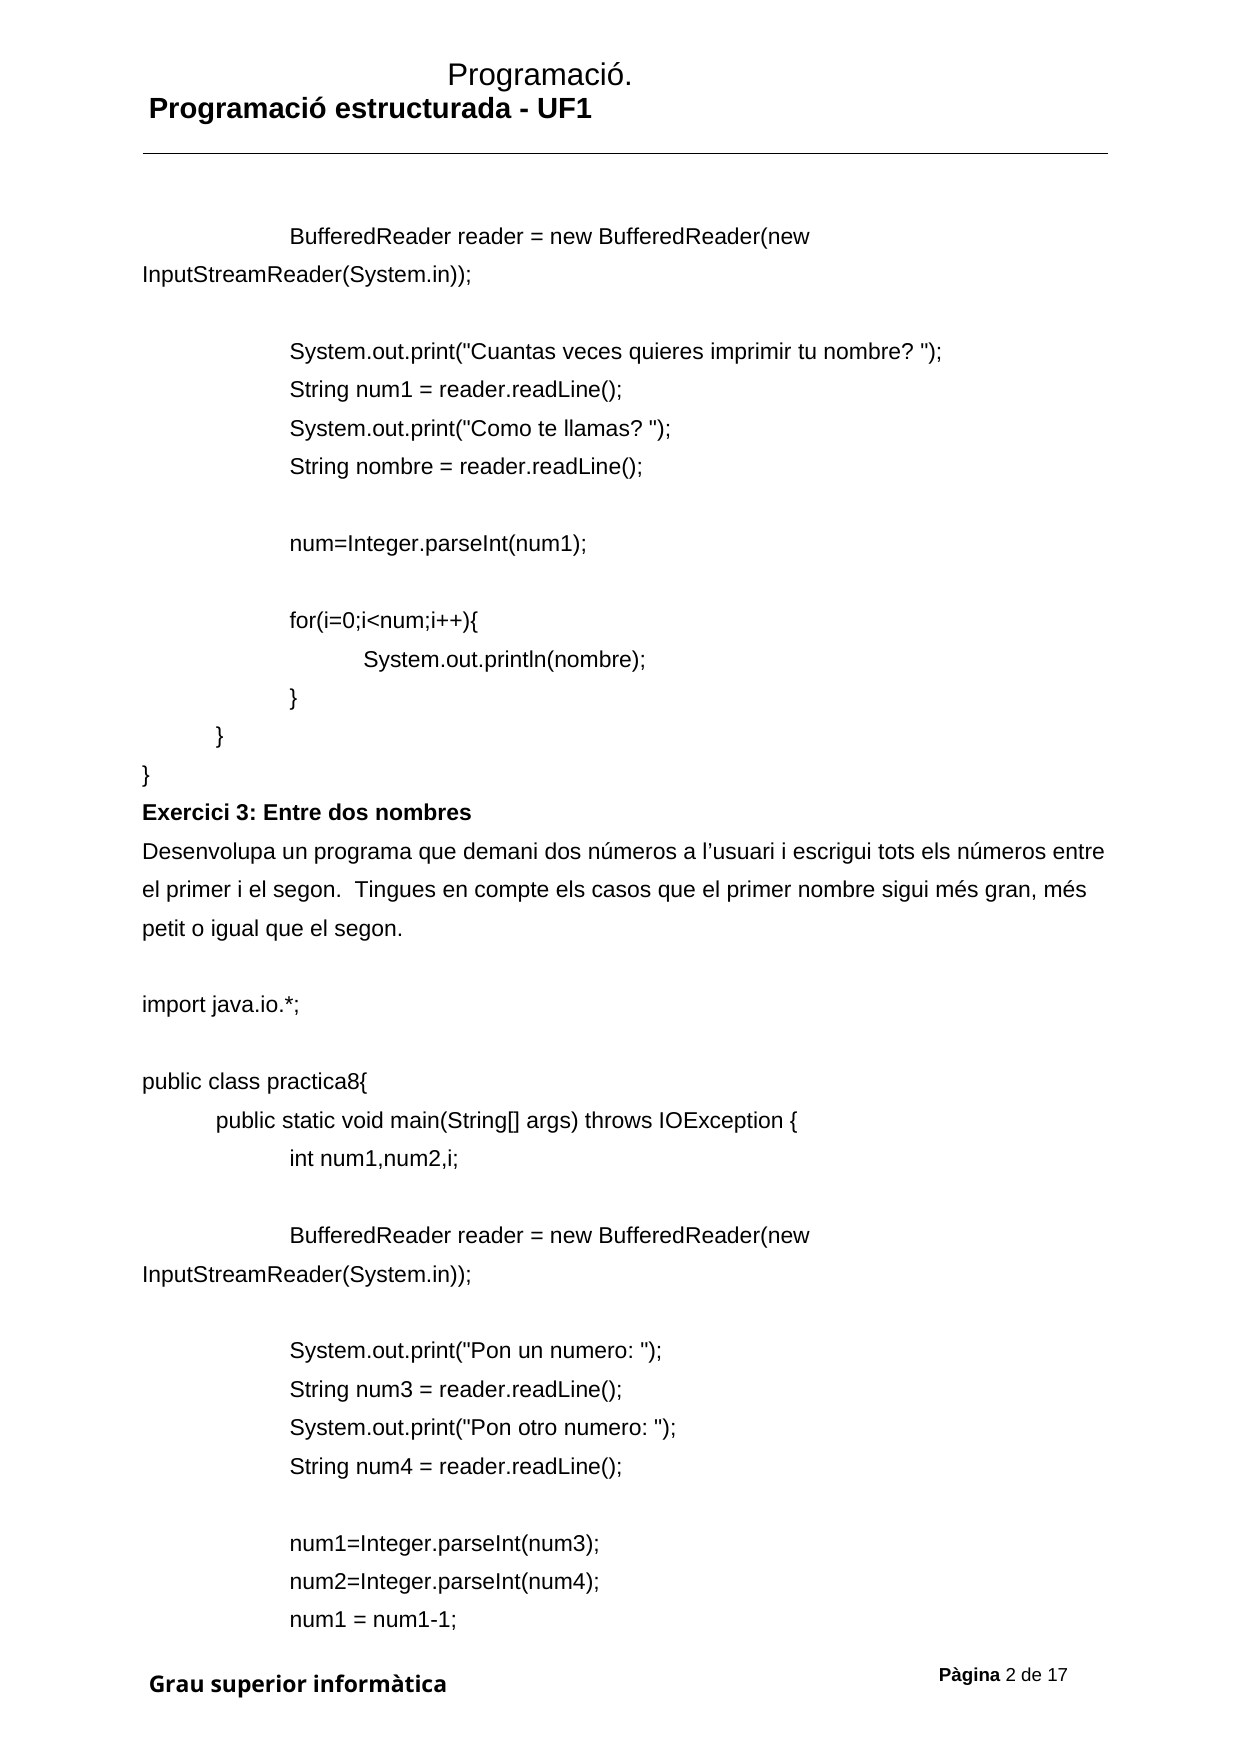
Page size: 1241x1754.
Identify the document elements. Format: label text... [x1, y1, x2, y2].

text Desenvolupa un programa que demani dos números a l’usuari i escrigui tots els números entre el primer i el segon. Tingues en compte els casos que el primer nombre sigui més gran, més petit o igual que el segon. [142, 838, 1107, 941]
text System.out.print("Cuantas veces quieres imprimir tu nombre? "); [142, 339, 1107, 364]
text num=Integer.parseInt(num1); [142, 531, 1107, 557]
text System.out.print("Pon otro numero: "); [142, 1415, 1107, 1441]
text num1=Integer.parseInt(num3); [142, 1530, 1107, 1556]
text System.out.print("Como te llamas? "); [142, 416, 1107, 441]
text BufferedReader reader = new BufferedReader(new InputStreamReader(System.in)); [142, 223, 1107, 287]
text num2=Integer.parseInt(num4); [142, 1569, 1107, 1594]
text num1 = num1-1; [142, 1607, 1107, 1633]
text String num1 = reader.readLine(); [142, 377, 1107, 403]
text import java.io.*; [142, 992, 1107, 1018]
text Exercici 3: Entre dos nombres [142, 800, 1107, 826]
text String nombre = reader.readLine(); [142, 454, 1107, 480]
text public class practica8{ [142, 1069, 1107, 1095]
text public static void main(String[] args) throws IOException { [142, 1107, 1107, 1133]
text } [142, 723, 1107, 749]
text BufferedReader reader = new BufferedReader(new InputStreamReader(System.in)); [142, 1223, 1107, 1287]
text String num4 = reader.readLine(); [142, 1453, 1107, 1479]
text System.out.println(nombre); [142, 646, 1107, 672]
text int num1,num2,i; [142, 1146, 1107, 1172]
text System.out.print("Pon un numero: "); [142, 1338, 1107, 1364]
text String num3 = reader.readLine(); [142, 1377, 1107, 1402]
text for(i=0;i<num;i++){ [142, 608, 1107, 633]
text } [142, 685, 1107, 710]
text } [142, 762, 1107, 787]
